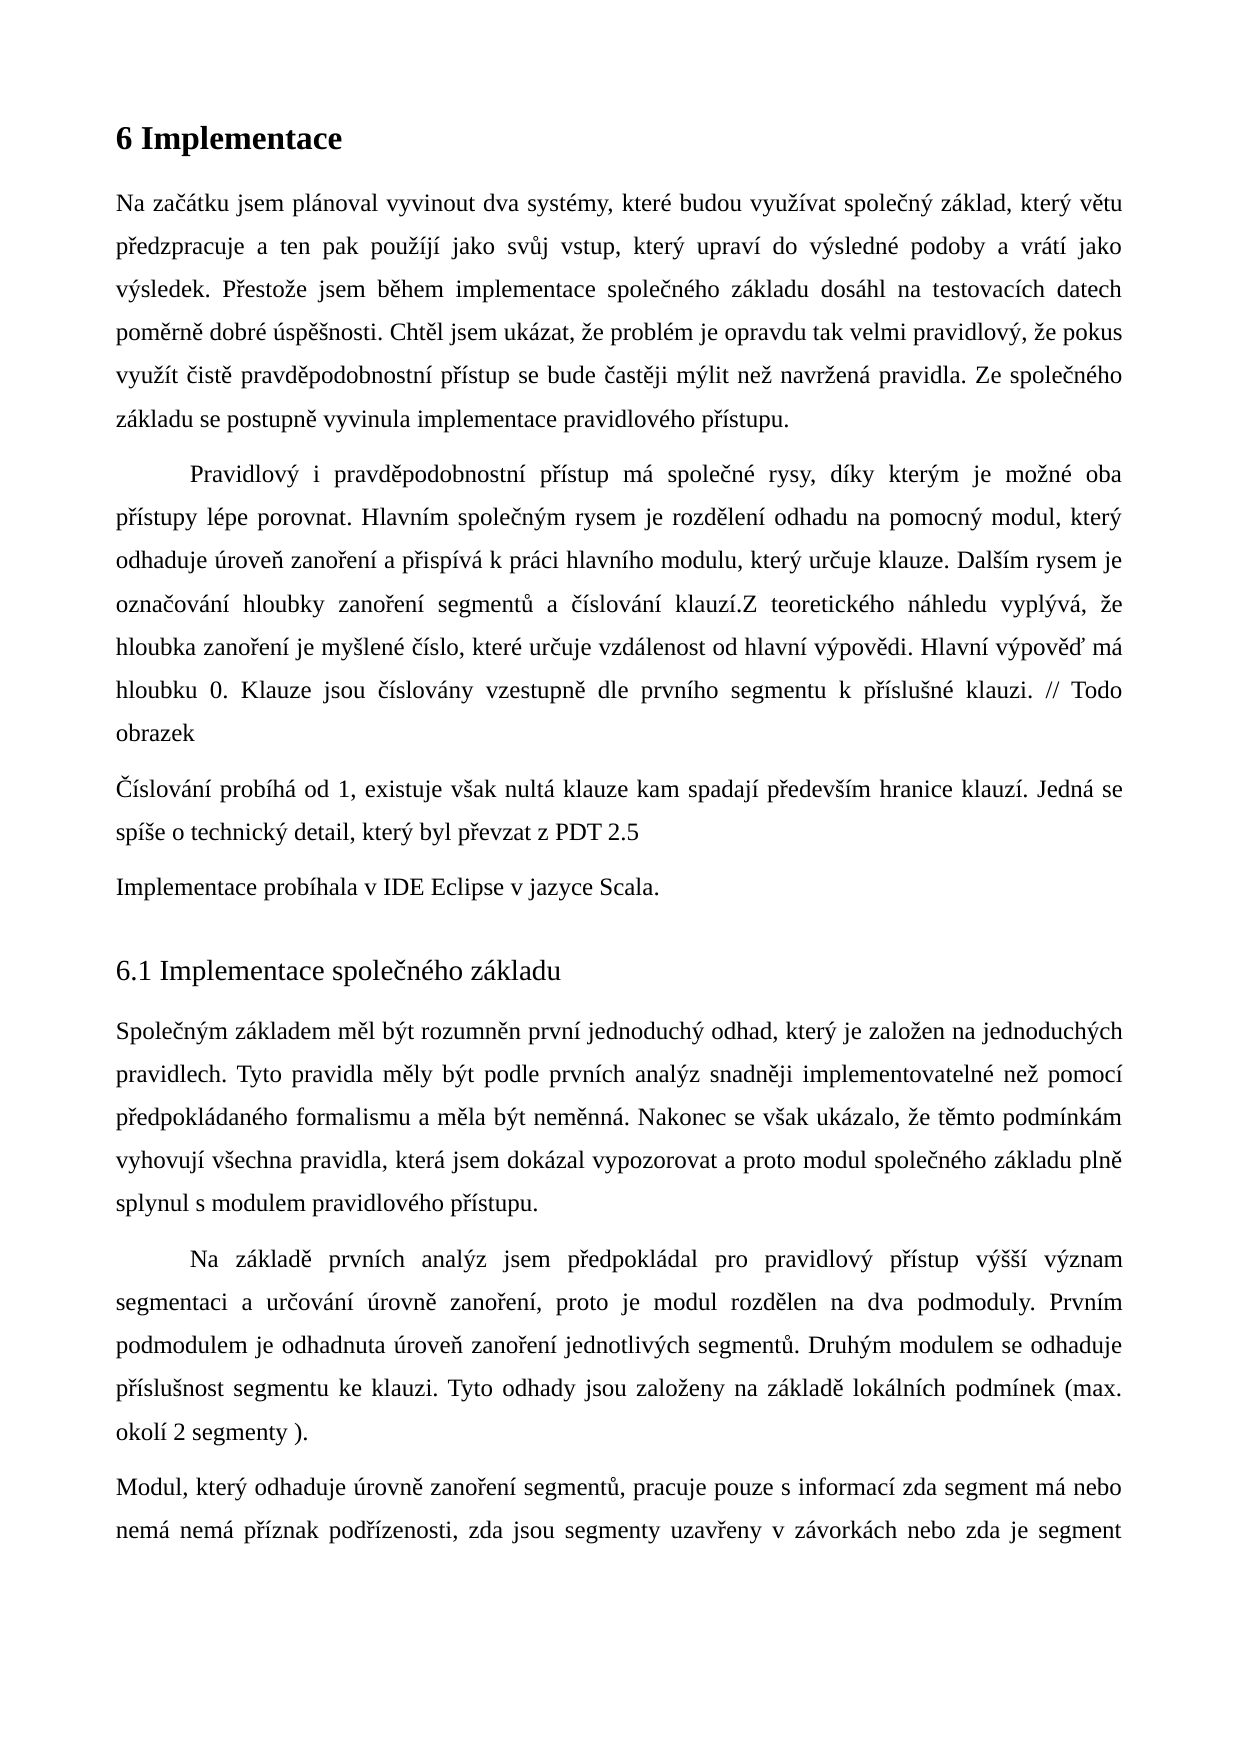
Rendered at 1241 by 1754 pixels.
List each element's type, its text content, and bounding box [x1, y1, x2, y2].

subtitle Implementace [116, 118, 1123, 156]
text Na základě prvních analýz jsem předpokládal pro pravidlový přístup výšší význam segmentaci a určování úrovně zanoření, proto je modul rozdělen na dva podmoduly. Prvním podmodulem je odhadnuta úroveň zanoření jednotlivých segmentů. Druhým modulem se odhaduje příslušnost segmentu ke klauzi. Tyto odhady jsou založeny na základě lokálních podmínek (max. okolí 2 segmenty ). [116, 1244, 1123, 1445]
text Pravidlový i pravděpodobnostní přístup má společné rysy, díky kterým je možné oba přístupy lépe porovnat. Hlavním společným rysem je rozdělení odhadu na pomocný modul, který odhaduje úroveň zanoření a přispívá k práci hlavního modulu, který určuje klauze. Dalším rysem je označování hloubky zanoření segmentů a číslování klauzí.Z teoretického náhledu vyplývá, že hloubka zanoření je myšlené číslo, které určuje vzdálenost od hlavní výpovědi. Hlavní výpověď má hloubku 0. Klauze jsou číslovány vzestupně dle prvního segmentu k příslušné klauzi. // Todo obrazek [116, 459, 1123, 747]
text Modul, který odhaduje úrovně zanoření segmentů, pracuje pouze s informací zda segment má nebo nemá nemá příznak podřízenosti, zda jsou segmenty uzavřeny v závorkách nebo zda je segment [116, 1472, 1123, 1544]
text Společným základem měl být rozumněn první jednoduchý odhad, který je založen na jednoduchých pravidlech. Tyto pravidla měly být podle prvních analýz snadněji implementovatelné než pomocí předpokládaného formalismu a měla být neměnná. Nakonec se však ukázalo, že těmto podmínkám vyhovují všechna pravidla, která jsem dokázal vypozorovat a proto modul společného základu plně splynul s modulem pravidlového přístupu. [116, 1016, 1123, 1217]
text Na začátku jsem plánoval vyvinout dva systémy, které budou využívat společný základ, který větu předzpracuje a ten pak použíjí jako svůj vstup, který upraví do výsledné podoby a vrátí jako výsledek. Přestože jsem během implementace společného základu dosáhl na testovacích datech poměrně dobré úspěšnosti. Chtěl jsem ukázat, že problém je opravdu tak velmi pravidlový, že pokus využít čistě pravděpodobnostní přístup se bude častěji mýlit než navržená pravidla. Ze společného základu se postupně vyvinula implementace pravidlového přístupu. [116, 188, 1123, 432]
text Implementace probíhala v IDE Eclipse v jazyce Scala. [116, 872, 1123, 901]
text Číslování probíhá od 1, existuje však nultá klauze kam spadají především hranice klauzí. Jedná se spíše o technický detail, který byl převzat z PDT 2.5 [116, 774, 1123, 846]
subtitle Implementace společného základu [116, 953, 1123, 987]
